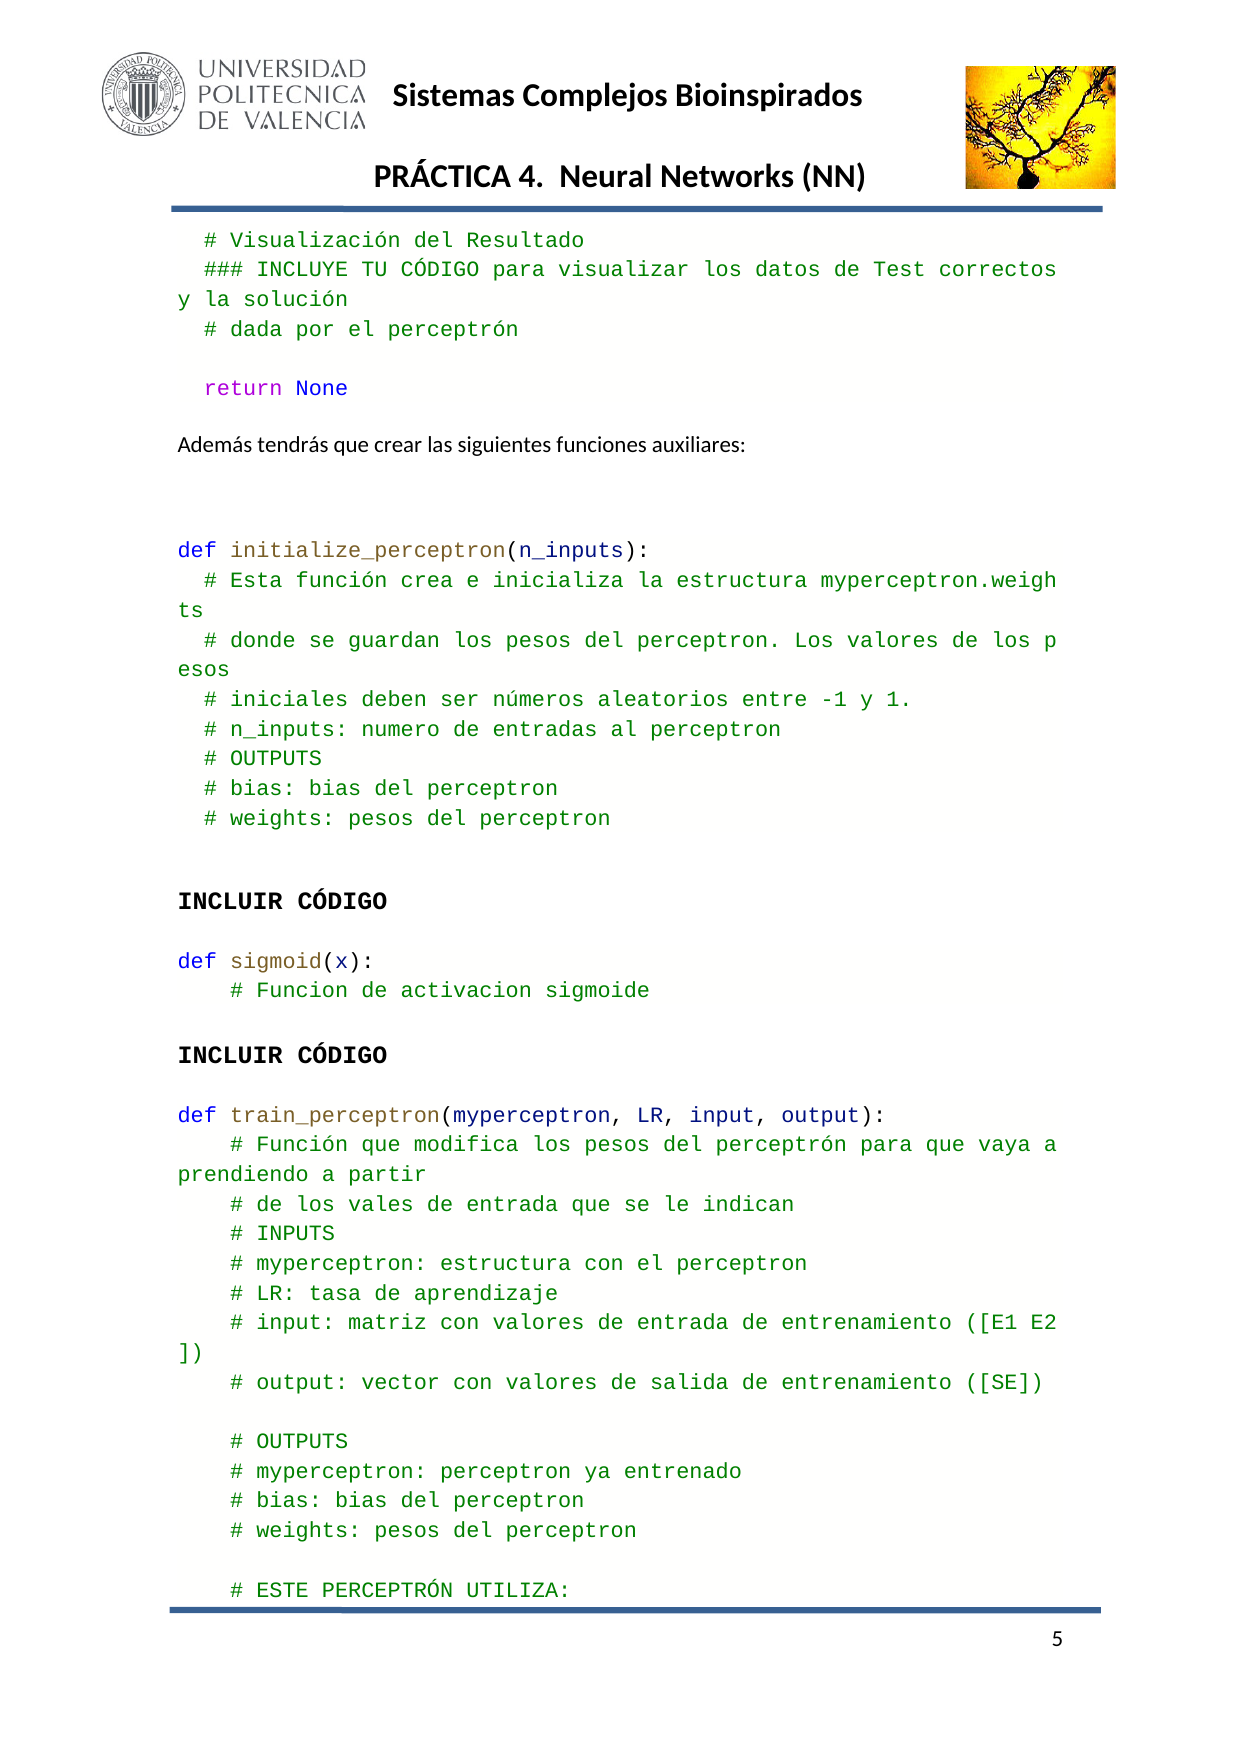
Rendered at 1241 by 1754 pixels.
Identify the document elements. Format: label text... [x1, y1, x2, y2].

text # myperceptron: perceptron ya entrenado [177, 1455, 1063, 1485]
text def initialize_perceptron(n_inputs): [177, 535, 1063, 564]
text # Visualización del Resultado [177, 224, 1063, 254]
text # Función que modifica los pesos del perceptrón para que vaya aprendiendo a partir [177, 1128, 1063, 1188]
text # output: vector con valores de salida de entrenamiento ([SE]) [177, 1366, 1063, 1396]
text # iniciales deben ser números aleatorios entre -1 y 1. [177, 683, 1063, 713]
text # donde se guardan los pesos del perceptron. Los valores de los pesos [177, 624, 1063, 683]
text # Funcion de activacion sigmoide [177, 975, 1063, 1004]
text # OUTPUTS [177, 743, 1063, 772]
text # dada por el perceptrón [177, 313, 1063, 343]
text INCLUIR CÓDIGO [177, 888, 1063, 917]
text # input: matriz con valores de entrada de entrenamiento ([E1 E2]) [177, 1307, 1063, 1366]
text # Esta función crea e inicializa la estructura myperceptron.weights [177, 564, 1063, 624]
text # ESTE PERCEPTRÓN UTILIZA: [177, 1574, 1063, 1603]
text # INPUTS [177, 1218, 1063, 1247]
text # OUTPUTS [177, 1425, 1063, 1455]
picture [965, 66, 1116, 189]
text # de los vales de entrada que se le indican [177, 1188, 1063, 1218]
text def train_perceptron(myperceptron, LR, input, output): [177, 1099, 1063, 1128]
text # LR: tasa de aprendizaje [177, 1277, 1063, 1307]
text INCLUIR CÓDIGO [177, 1042, 1063, 1071]
text return None [177, 372, 1063, 402]
text def sigmoid(x): [177, 945, 1063, 975]
text Además tendrás que crear las siguientes funciones auxiliares: [177, 430, 1063, 458]
text # weights: pesos del perceptron [177, 802, 1063, 832]
picture [101, 52, 366, 136]
text ### INCLUYE TU CÓDIGO para visualizar los datos de Test correctos y la solución [177, 254, 1063, 313]
text # myperceptron: estructura con el perceptron [177, 1247, 1063, 1277]
text # bias: bias del perceptron [177, 772, 1063, 802]
text # weights: pesos del perceptron [177, 1514, 1063, 1544]
text # n_inputs: numero de entradas al perceptron [177, 713, 1063, 743]
text # bias: bias del perceptron [177, 1485, 1063, 1514]
